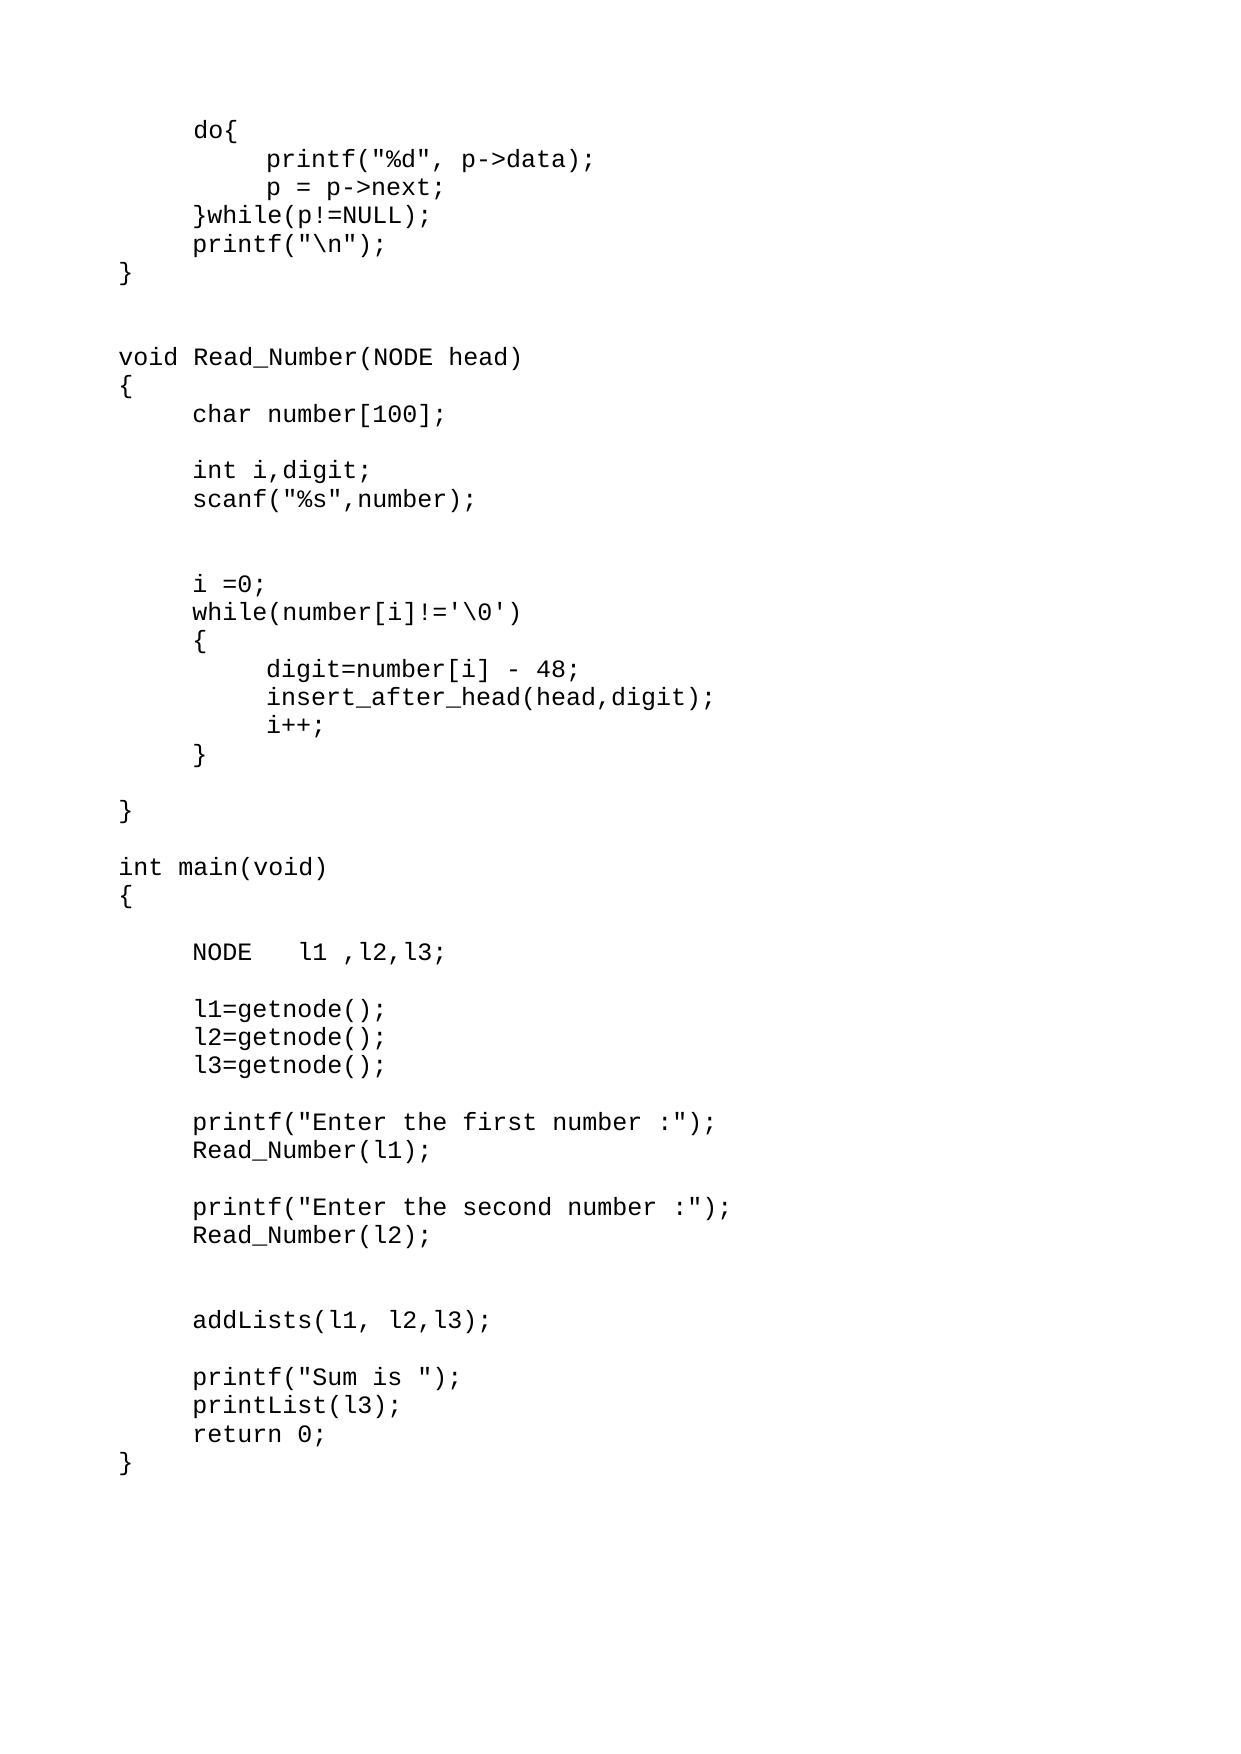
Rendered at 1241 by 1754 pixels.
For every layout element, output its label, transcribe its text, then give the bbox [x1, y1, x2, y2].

text char number[100]; [118, 401, 1122, 430]
text l2=getnode(); [118, 1025, 1122, 1053]
text addLists(l1, l2,l3); [118, 1308, 1122, 1336]
text do{ [118, 118, 1122, 146]
text }while(p!=NULL); [118, 203, 1122, 231]
text { [118, 373, 1122, 401]
text p = p->next; [118, 175, 1122, 203]
text scanf("%s",number); [118, 486, 1122, 515]
text printList(l3); [118, 1393, 1122, 1421]
text NODE l1 ,l2,l3; [118, 940, 1122, 968]
text i =0; [118, 571, 1122, 600]
text } [118, 1450, 1122, 1478]
text return 0; [118, 1421, 1122, 1450]
text printf("%d", p->data); [118, 146, 1122, 175]
text insert_after_head(head,digit); [118, 685, 1122, 713]
text l3=getnode(); [118, 1053, 1122, 1081]
text digit=number[i] - 48; [118, 656, 1122, 685]
text printf("Enter the second number :"); [118, 1195, 1122, 1223]
text { [118, 628, 1122, 656]
text Read_Number(l1); [118, 1138, 1122, 1166]
text printf("Sum is "); [118, 1365, 1122, 1393]
text } [118, 741, 1122, 770]
text int main(void) [118, 855, 1122, 883]
text } [118, 798, 1122, 826]
text printf("Enter the first number :"); [118, 1110, 1122, 1138]
text int i,digit; [118, 458, 1122, 486]
text while(number[i]!='\0') [118, 600, 1122, 628]
text Read_Number(l2); [118, 1223, 1122, 1251]
text l1=getnode(); [118, 996, 1122, 1025]
text { [118, 883, 1122, 911]
text i++; [118, 713, 1122, 741]
text printf("\n"); [118, 231, 1122, 260]
text } [118, 260, 1122, 288]
text void Read_Number(NODE head) [118, 345, 1122, 373]
